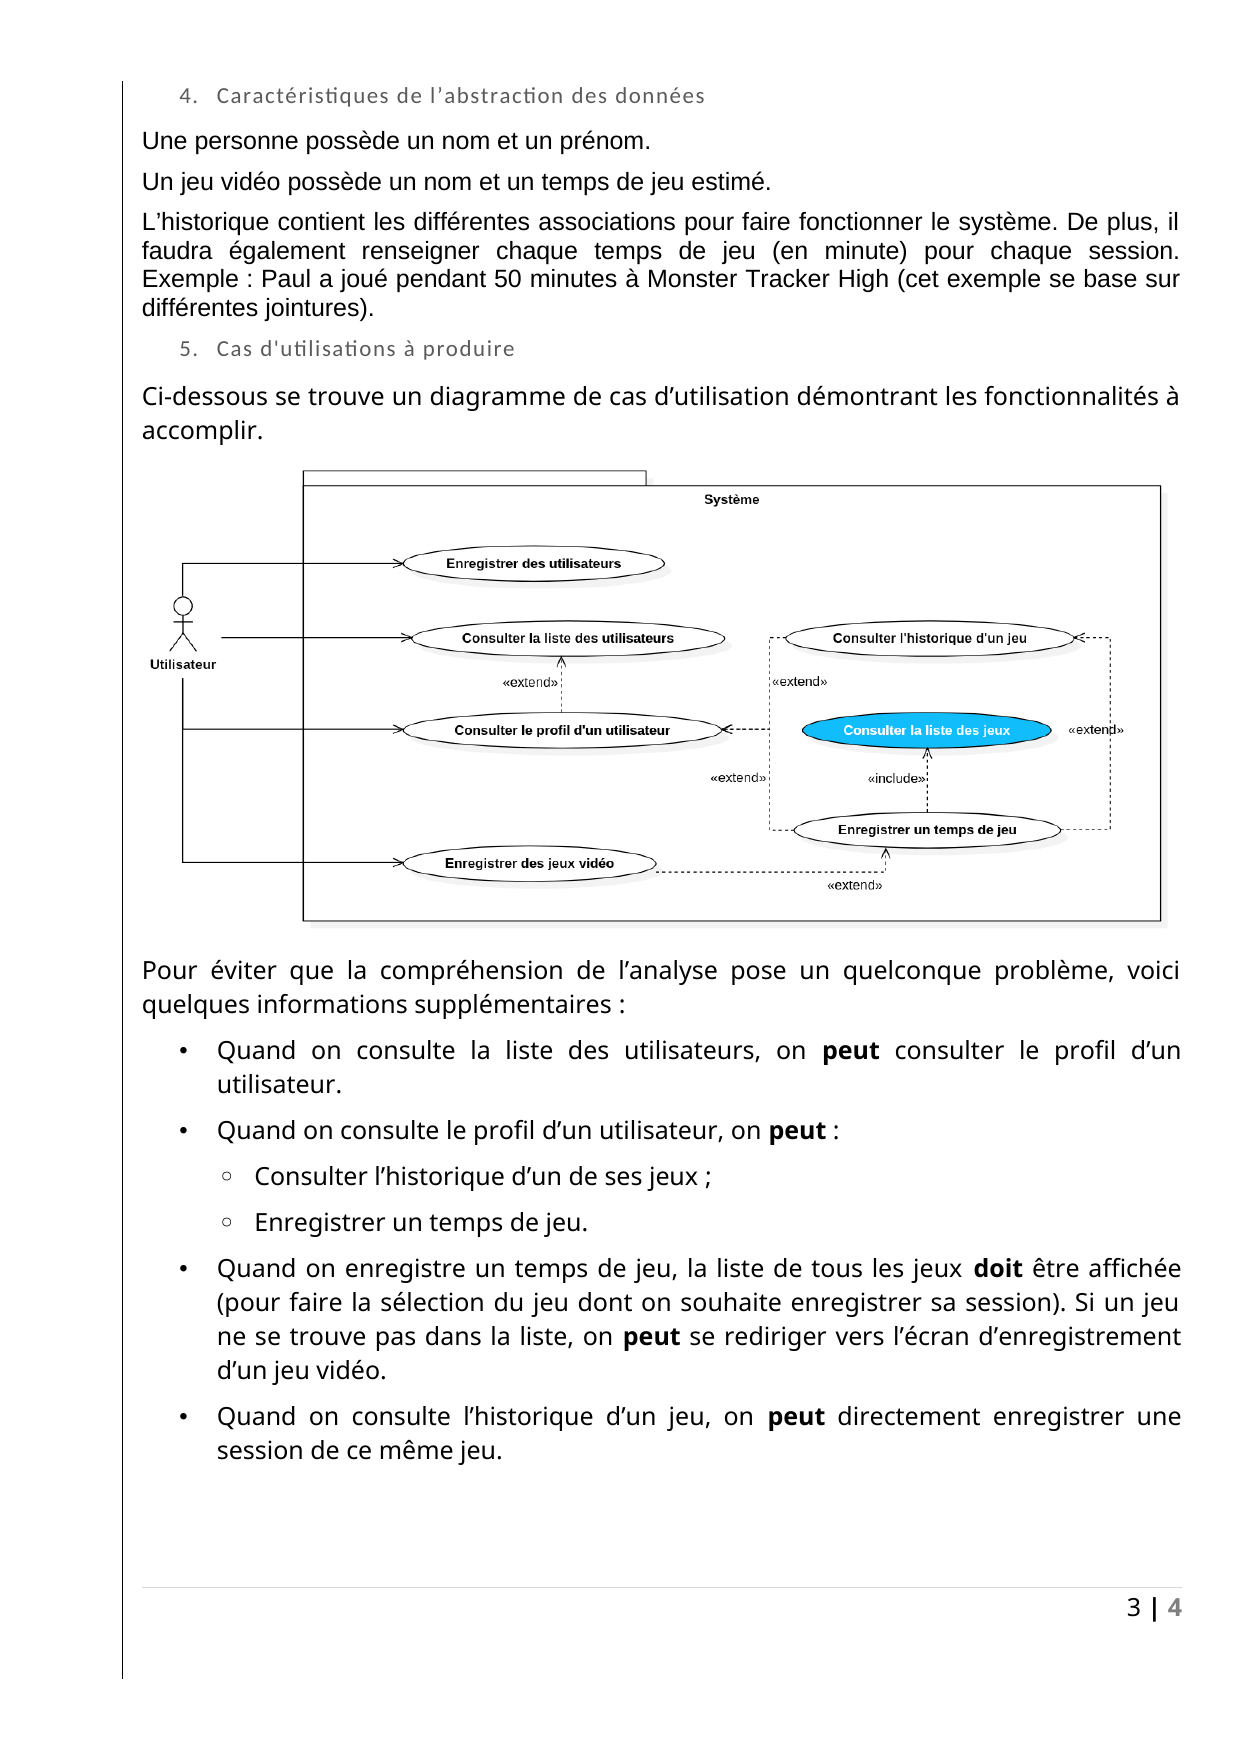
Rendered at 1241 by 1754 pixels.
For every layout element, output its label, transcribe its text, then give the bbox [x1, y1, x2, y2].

list Consulter l’historique d’un de ses jeux ; [217, 1159, 1182, 1193]
text Une personne possède un nom et un prénom. [142, 126, 1182, 155]
list Quand on consulte la liste des utilisateurs, on peut consulter le profil d’un utilisateur. [179, 1033, 1182, 1101]
subtitle Cas d'utilisations à produire [179, 334, 1182, 362]
picture [141, 458, 1182, 942]
text L’historique contient les différentes associations pour faire fonctionner le système. De plus, il faudra également renseigner chaque temps de jeu (en minute) pour chaque session. Exemple : Paul a joué pendant 50 minutes à Monster Tracker High (cet exemple se base sur différentes jointures). [142, 207, 1182, 322]
text Un jeu vidéo possède un nom et un temps de jeu estimé. [142, 166, 1182, 195]
text Pour éviter que la compréhension de l’analyse pose un quelconque problème, voici quelques informations supplémentaires : [142, 942, 1182, 1021]
list Enregistrer un temps de jeu. [217, 1204, 1182, 1238]
list Quand on consulte le profil d’un utilisateur, on peut : [179, 1113, 1182, 1147]
text Ci-dessous se trouve un diagramme de cas d’utilisation démontrant les fonctionnalités à accomplir. [142, 378, 1182, 447]
list Quand on enregistre un temps de jeu, la liste de tous les jeux doit être affichée (pour faire la sélection du jeu dont on souhaite enregistrer sa session). Si un jeu ne se trouve pas dans la liste, on peut se rediriger vers l’écran d’enregistrement d’un jeu vidéo. [179, 1250, 1182, 1387]
subtitle Caractéristiques de l’abstraction des données [179, 81, 1182, 109]
list Quand on consulte l’historique d’un jeu, on peut directement enregistrer une session de ce même jeu. [179, 1398, 1182, 1466]
